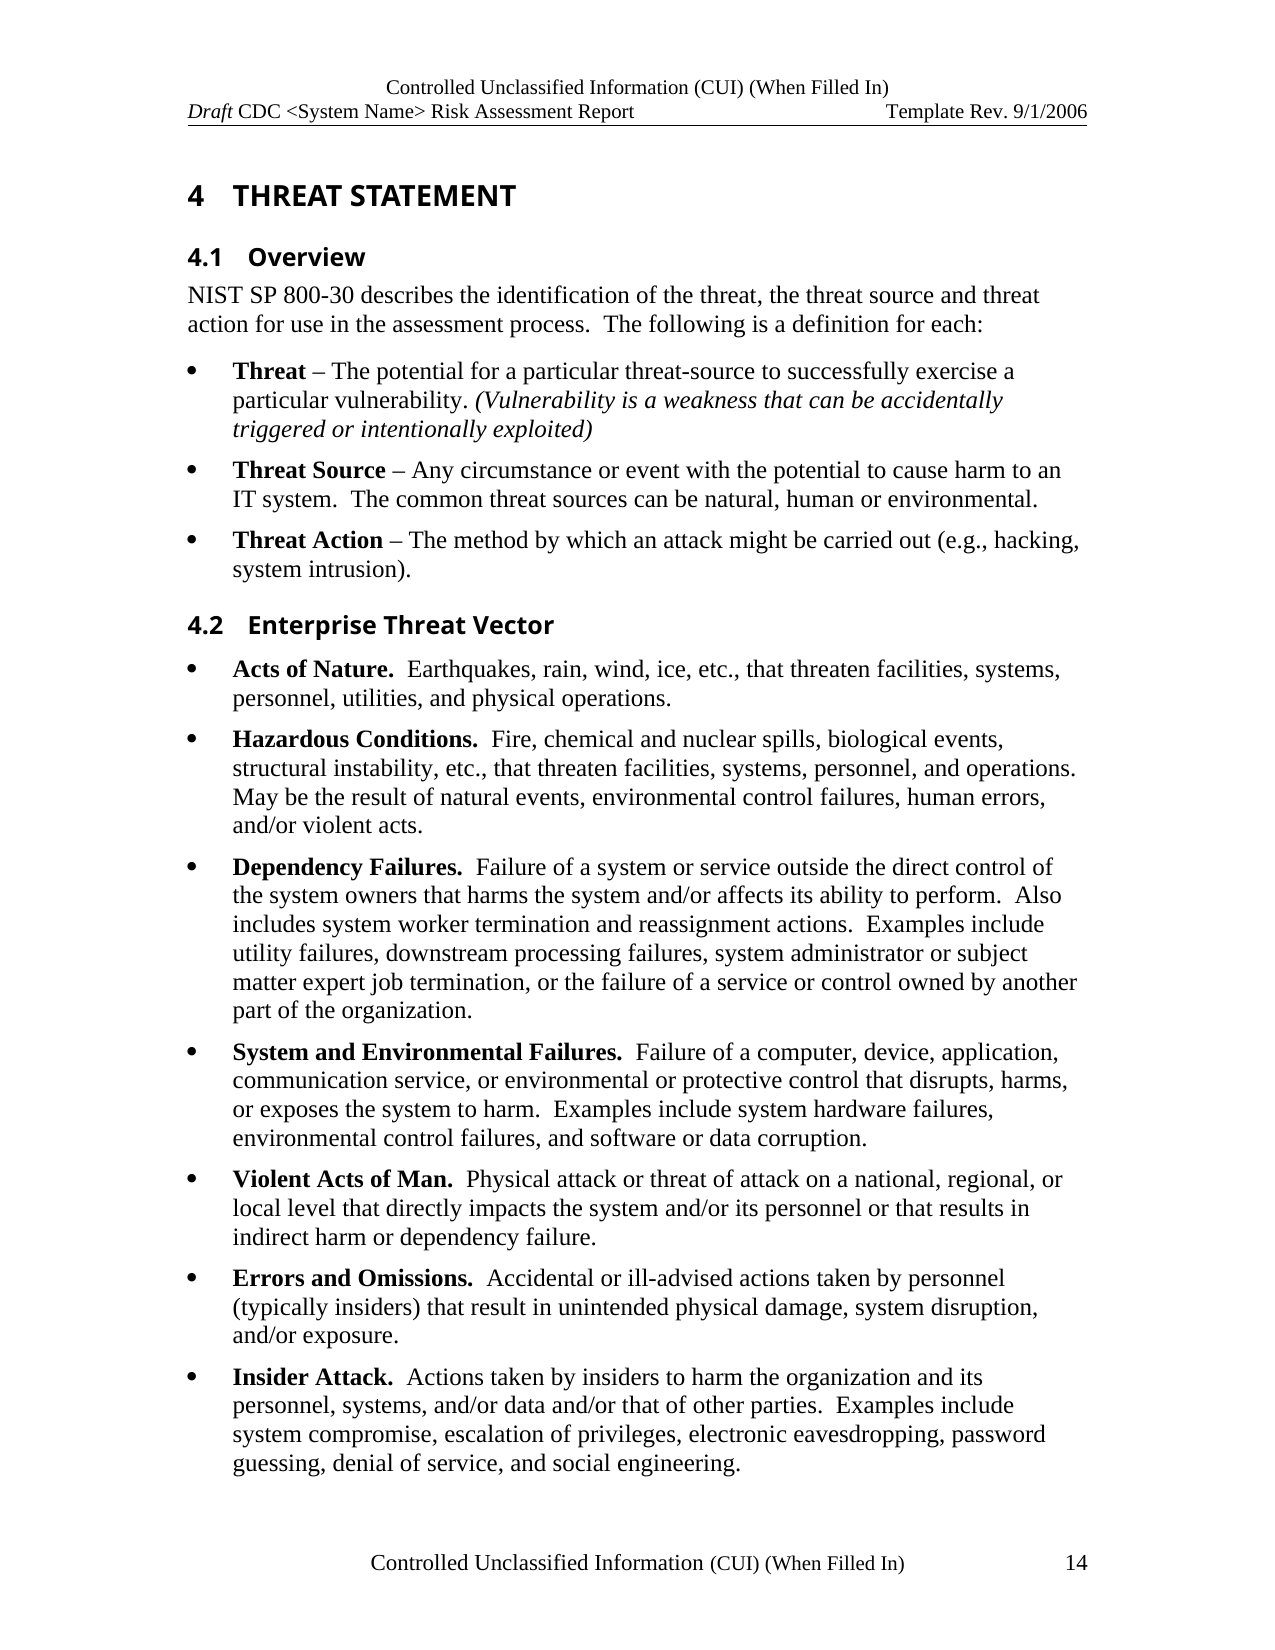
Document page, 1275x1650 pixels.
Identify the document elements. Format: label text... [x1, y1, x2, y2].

subtitle THREAT STATEMENT [187, 175, 1087, 215]
subtitle Overview [187, 240, 1087, 274]
list Insider Attack. Actions taken by insiders to harm the organization and its personnel, systems, and/or data and/or that of other parties. Examples include system compromise, escalation of privileges, electronic eavesdropping, password guessing, denial of service, and social engineering. [187, 1362, 1087, 1477]
list System and Environmental Failures. Failure of a computer, device, application, communication service, or environmental or protective control that disrupts, harms, or exposes the system to harm. Examples include system hardware failures, environmental control failures, and software or data corruption. [187, 1037, 1087, 1152]
list Threat Action – The method by which an attack might be carried out (e.g., hacking, system intrusion). [187, 525, 1087, 582]
list Hazardous Conditions. Fire, chemical and nuclear spills, biological events, structural instability, etc., that threaten facilities, systems, personnel, and operations. May be the result of natural events, environmental control failures, human errors, and/or violent acts. [187, 724, 1087, 839]
text NIST SP 800-30 describes the identification of the threat, the threat source and threat action for use in the assessment process. The following is a definition for each: [187, 280, 1087, 337]
list Dependency Failures. Failure of a system or service outside the direct control of the system owners that harms the system and/or affects its ability to perform. Also includes system worker termination and reassignment actions. Examples include utility failures, downstream processing failures, system administrator or subject matter expert job termination, or the failure of a service or control owned by another part of the organization. [187, 852, 1087, 1024]
subtitle Enterprise Threat Vector [187, 607, 1087, 642]
list Errors and Omissions. Accidental or ill-advised actions taken by personnel (typically insiders) that result in unintended physical damage, system disruption, and/or exposure. [187, 1263, 1087, 1349]
list Acts of Nature. Earthquakes, rain, wind, ice, etc., that threaten facilities, systems, personnel, utilities, and physical operations. [187, 654, 1087, 712]
list Violent Acts of Man. Physical attack or threat of attack on a national, regional, or local level that directly impacts the system and/or its personnel or that results in indirect harm or dependency failure. [187, 1164, 1087, 1250]
list Threat Source – Any circumstance or event with the potential to cause harm to an IT system. The common threat sources can be natural, human or environmental. [187, 455, 1087, 512]
list Threat – The potential for a particular threat-source to successfully exercise a particular vulnerability. (Vulnerability is a weakness that can be accidentally triggered or intentionally exploited) [187, 356, 1087, 442]
